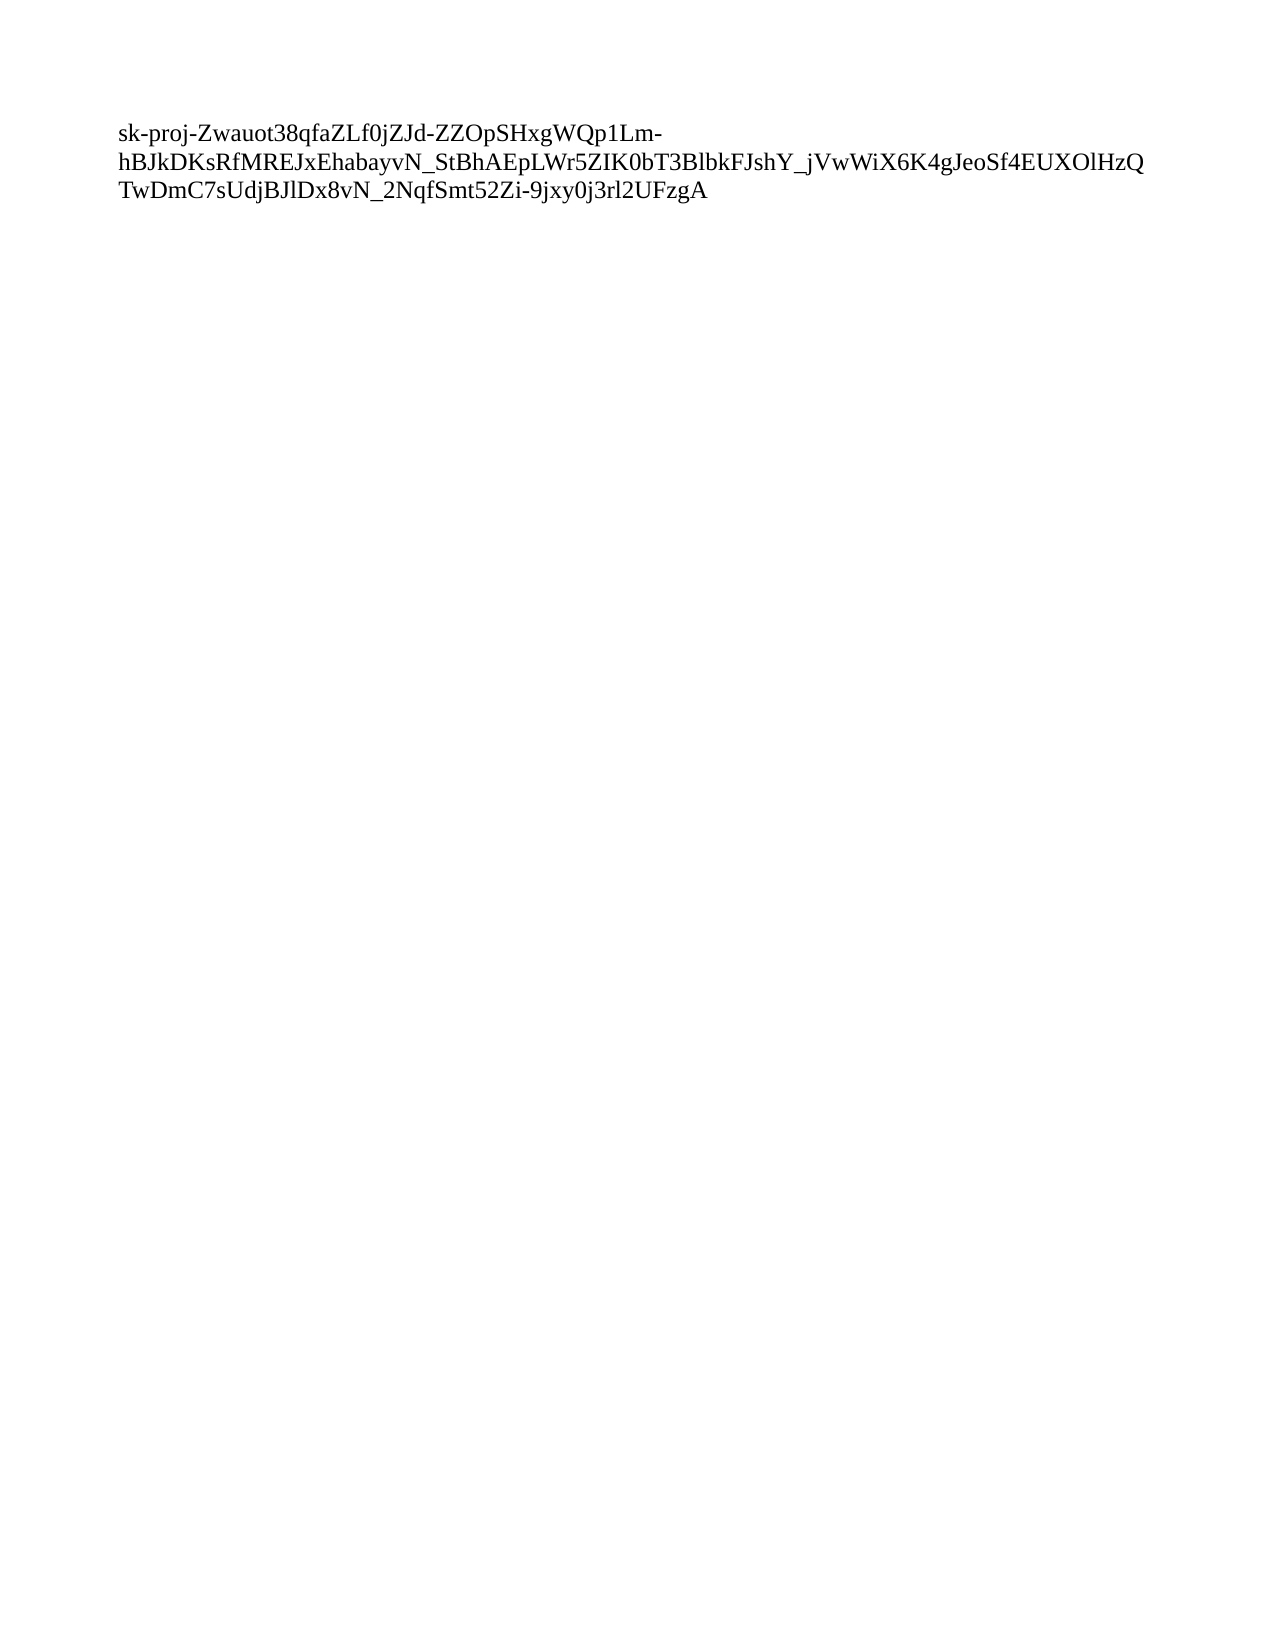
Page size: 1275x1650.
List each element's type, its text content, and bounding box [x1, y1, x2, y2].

text 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 [118, 118, 1157, 204]
